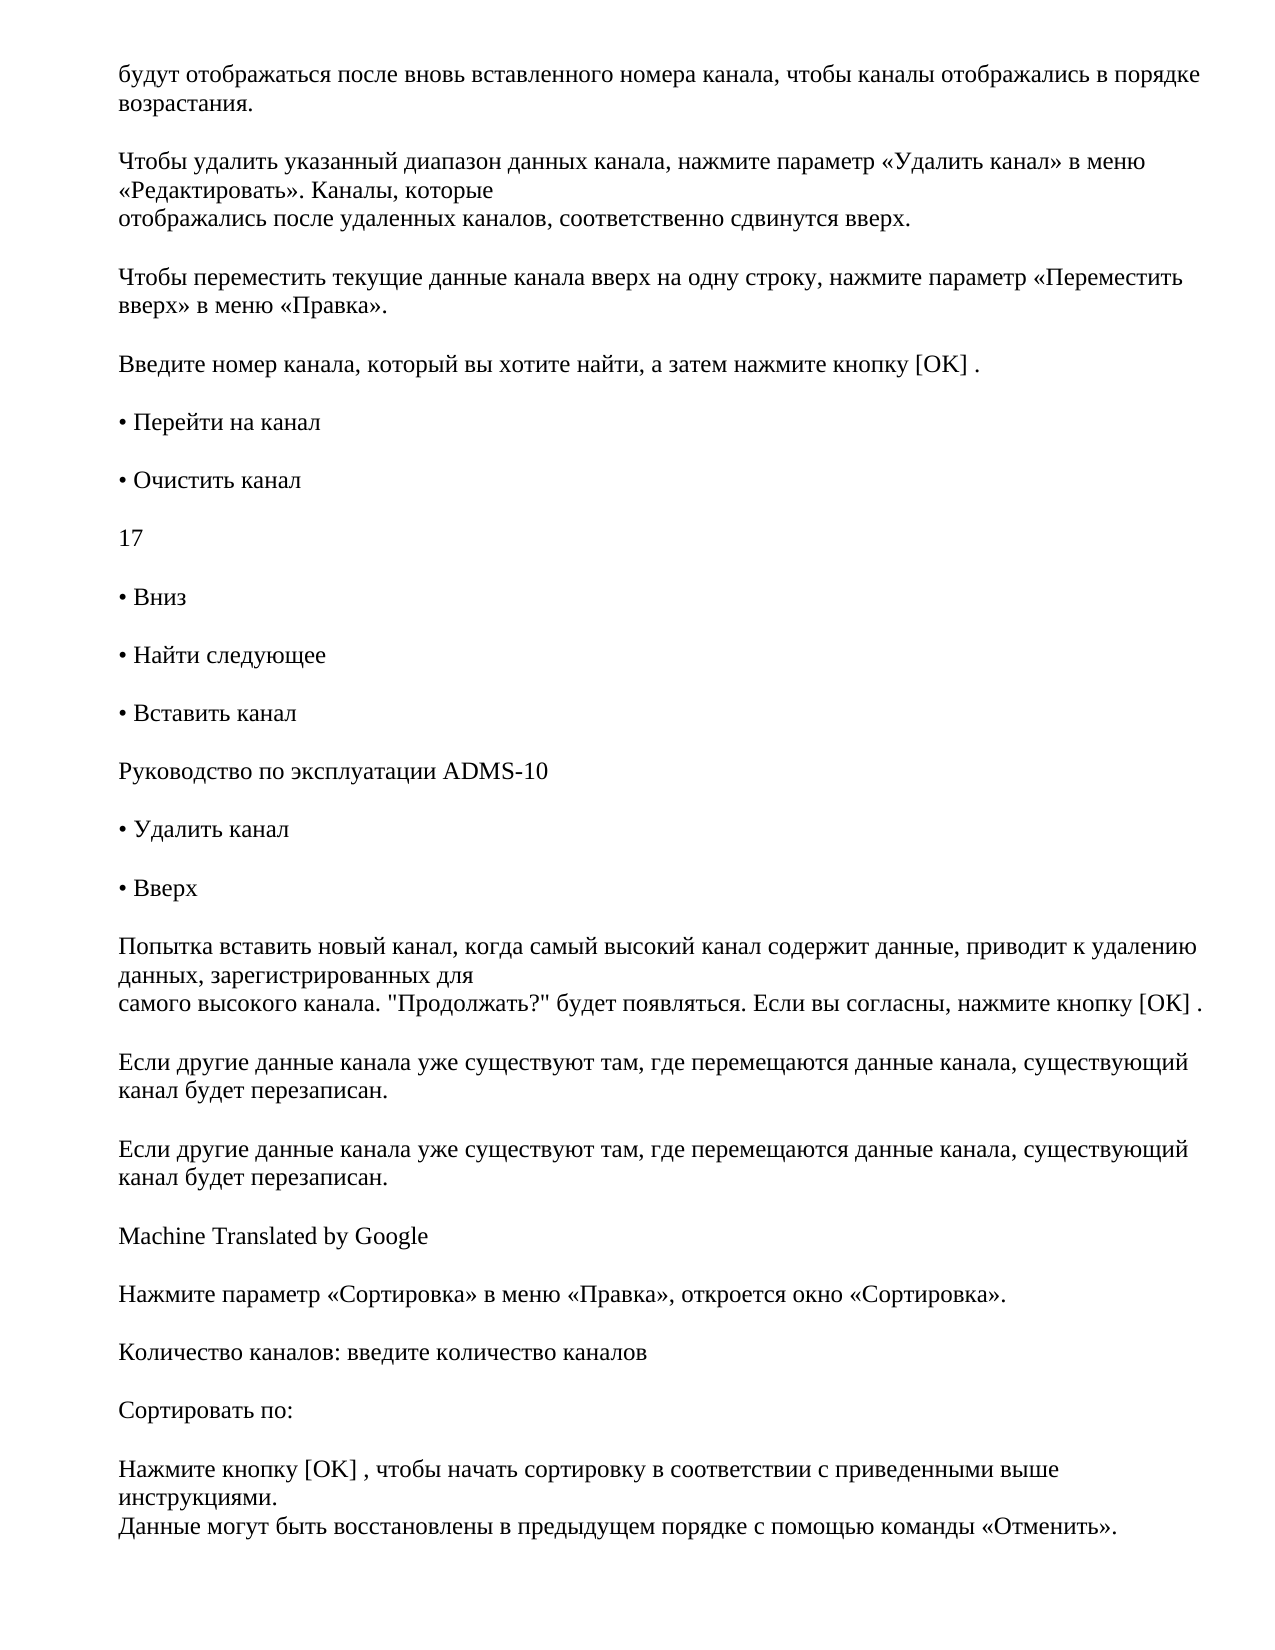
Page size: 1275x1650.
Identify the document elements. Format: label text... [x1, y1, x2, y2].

text • Вниз [118, 582, 1216, 610]
text Сортировать по: [118, 1395, 1216, 1424]
text Если другие данные канала уже существуют там, где перемещаются данные канала, существующий канал будет перезаписан. [118, 1134, 1216, 1191]
text Чтобы удалить указанный диапазон данных канала, нажмите параметр «Удалить канал» в меню «Редактировать». Каналы, которые отображались после удаленных каналов, соответственно сдвинутся вверх. [118, 146, 1216, 232]
text Количество каналов: введите количество каналов [118, 1337, 1216, 1366]
text Руководство по эксплуатации ADMS-10 [118, 756, 1216, 785]
text Нажмите параметр «Сортировка» в меню «Правка», откроется окно «Сортировка». [118, 1279, 1216, 1308]
text • Вверх [118, 873, 1216, 902]
text • Перейти на канал [118, 407, 1216, 436]
text Чтобы переместить текущие данные канала вверх на одну строку, нажмите параметр «Переместить вверх» в меню «Правка». [118, 262, 1216, 319]
text • Найти следующее [118, 640, 1216, 669]
text • Удалить канал [118, 814, 1216, 843]
text • Очистить канал [118, 465, 1216, 494]
text Нажмите кнопку [OK] , чтобы начать сортировку в соответствии с приведенными выше инструкциями. Данные могут быть восстановлены в предыдущем порядке с помощью команды «Отменить». [118, 1454, 1216, 1540]
text Если другие данные канала уже существуют там, где перемещаются данные канала, существующий канал будет перезаписан. [118, 1047, 1216, 1104]
text • Вставить канал [118, 698, 1216, 727]
text Введите номер канала, который вы хотите найти, а затем нажмите кнопку [OK] . [118, 349, 1216, 377]
text будут отображаться после вновь вставленного номера канала, чтобы каналы отображались в порядке возрастания. [118, 59, 1216, 117]
text Machine Translated by Google [118, 1221, 1216, 1249]
text Попытка вставить новый канал, когда самый высокий канал содержит данные, приводит к удалению данных, зарегистрированных для самого высокого канала. "Продолжать?" будет появляться. Если вы согласны, нажмите кнопку [ОК] . [118, 931, 1216, 1017]
text 17 [118, 523, 1216, 552]
